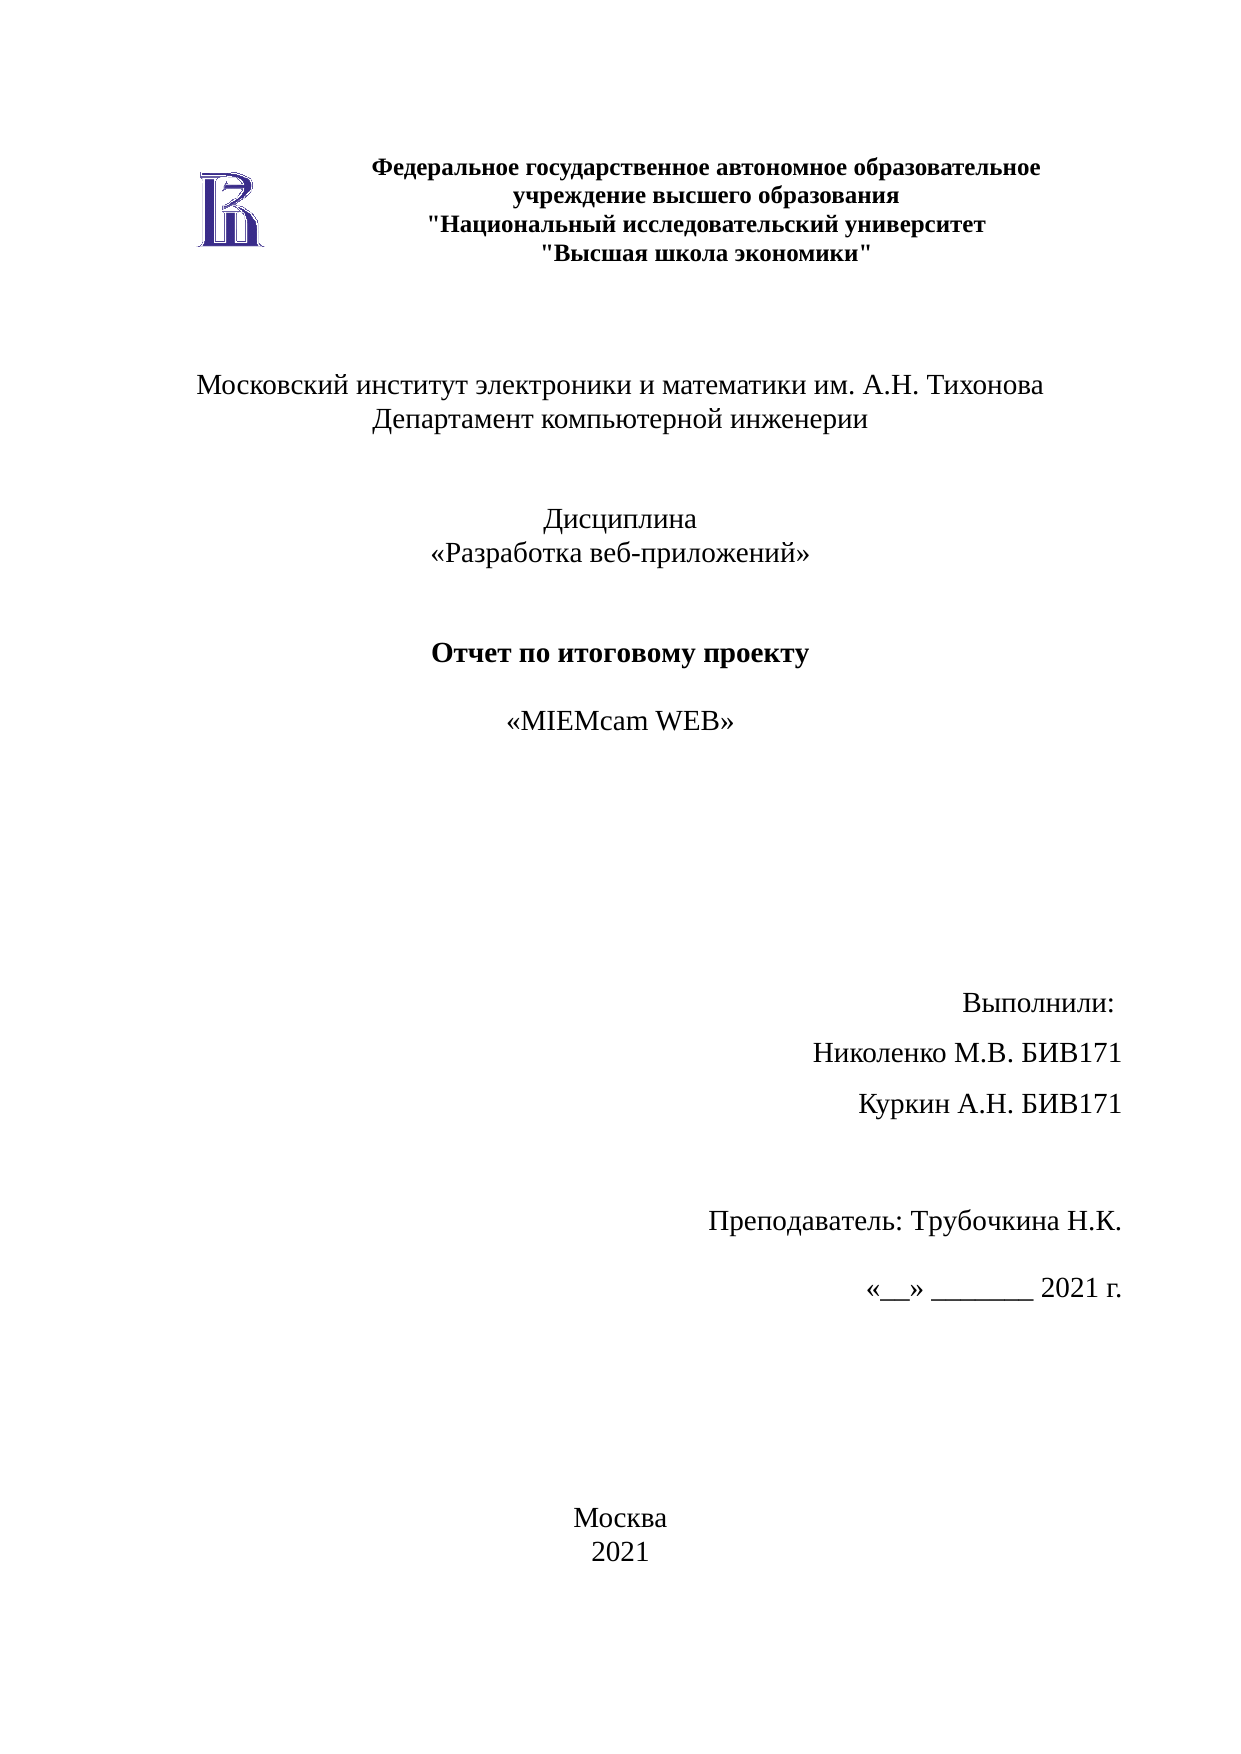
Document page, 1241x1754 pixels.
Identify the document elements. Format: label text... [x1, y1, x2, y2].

text Департамент компьютерной инженерии [118, 401, 1122, 434]
table_header [107, 152, 354, 267]
table_header Федеральное государственное автономное образовательное учреждение высшего образования "Национальный исследовательский университет "Высшая школа экономики" [354, 152, 1058, 267]
text Преподаватель: Трубочкина Н.К. [118, 1203, 1122, 1237]
text Николенко М.В. БИВ171 [118, 1035, 1122, 1069]
text Отчет по итоговому проекту [118, 636, 1122, 669]
text 2021 [118, 1534, 1122, 1567]
text Московский институт электроники и математики им. А.Н. Тихонова [118, 367, 1122, 401]
picture [196, 172, 265, 247]
text Москва [118, 1500, 1122, 1534]
text «Разработка веб-приложений» [118, 535, 1122, 568]
text Дисциплина [118, 501, 1122, 535]
text «MIEMcam WEB» [118, 703, 1122, 736]
text Куркин А.Н. БИВ171 [118, 1086, 1122, 1119]
text «__» _______ 2021 г. [118, 1270, 1122, 1304]
text Выполнили: [192, 985, 1122, 1019]
